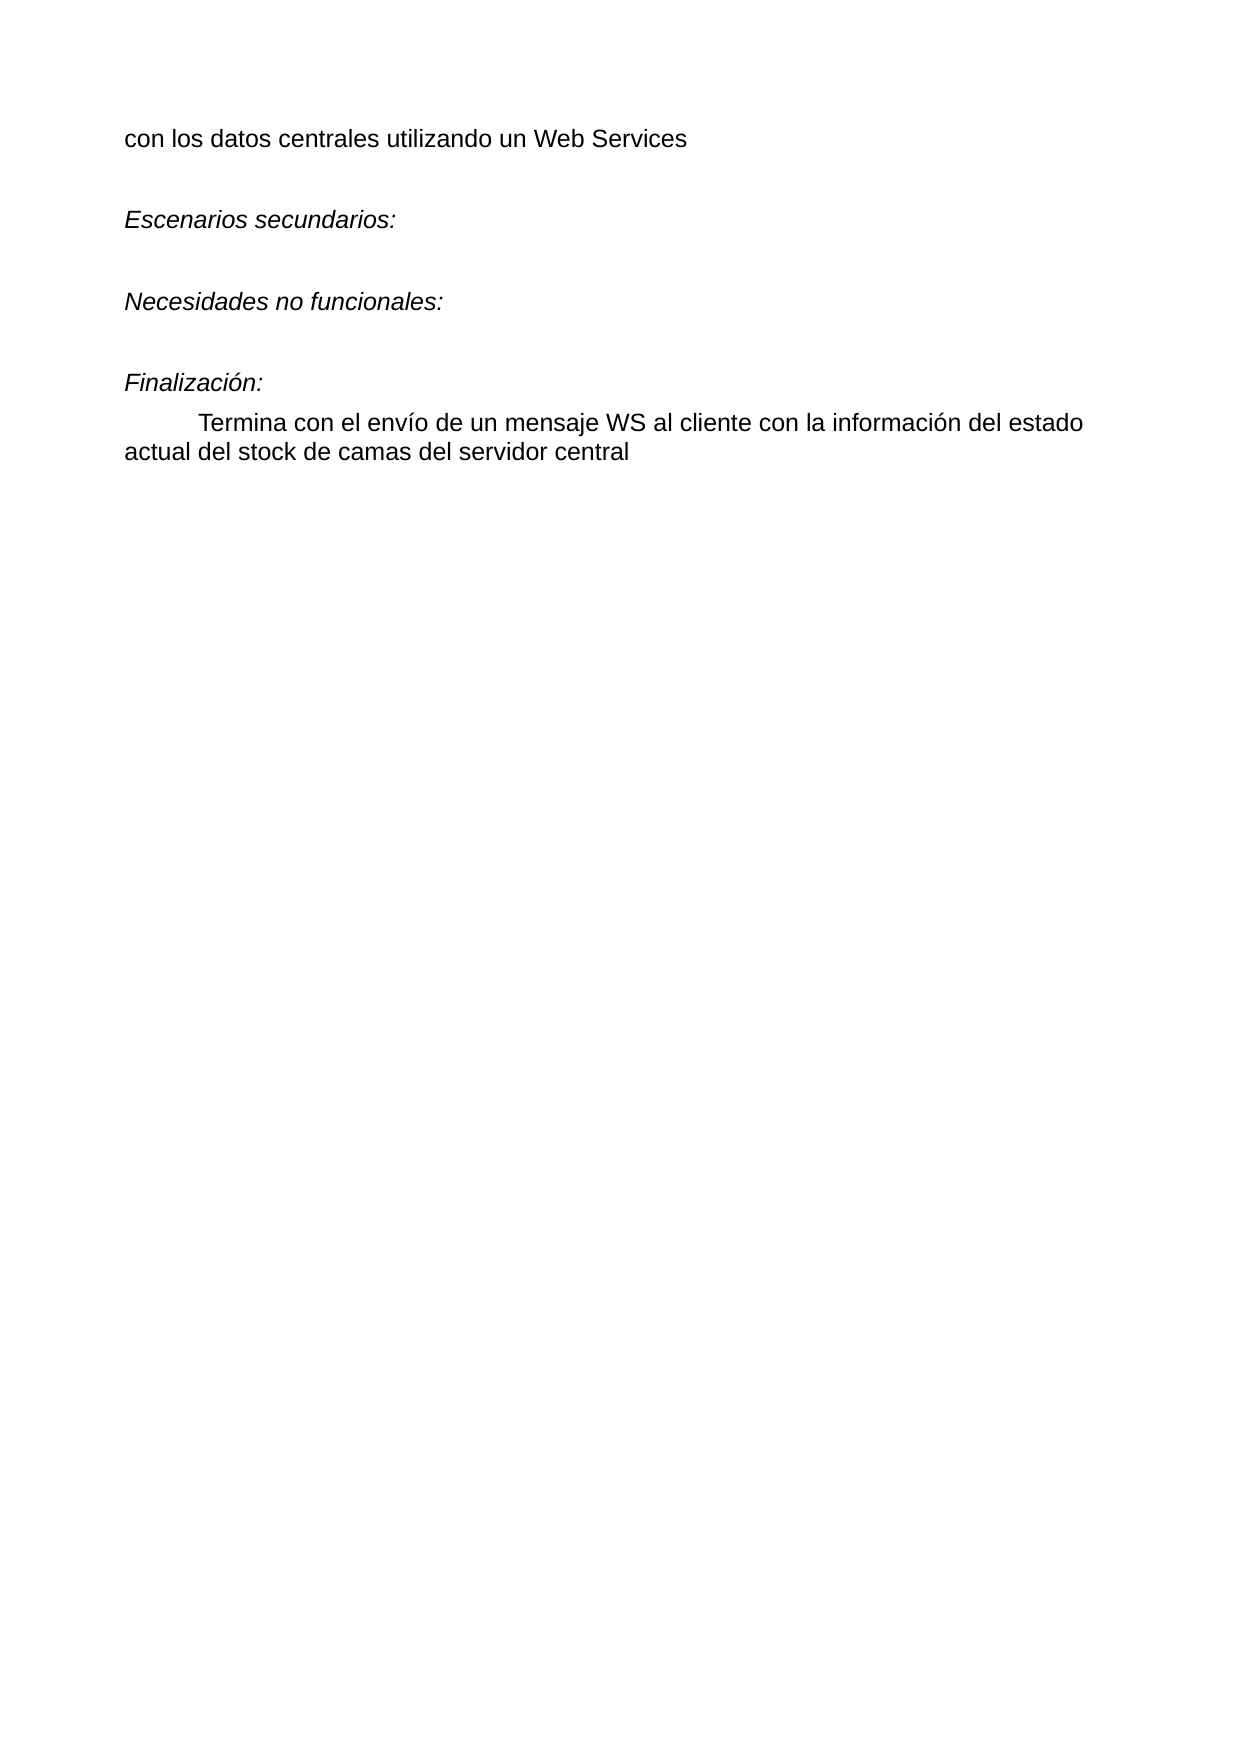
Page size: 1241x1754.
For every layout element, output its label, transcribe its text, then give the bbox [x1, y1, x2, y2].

table_cell [118, 240, 1122, 281]
table_cell Necesidades no funcionales: [118, 281, 1122, 321]
table_cell [118, 321, 1122, 362]
table_cell Escenarios secundarios: [118, 199, 1122, 240]
table_cell Termina con el envío de un mensaje WS al cliente con la información del estado actual del stock de camas del servidor central [118, 403, 1122, 472]
table_cell [118, 159, 1122, 199]
table_cell Finalización: [118, 362, 1122, 402]
table_cell con los datos centrales utilizando un Web Services [118, 118, 1122, 159]
